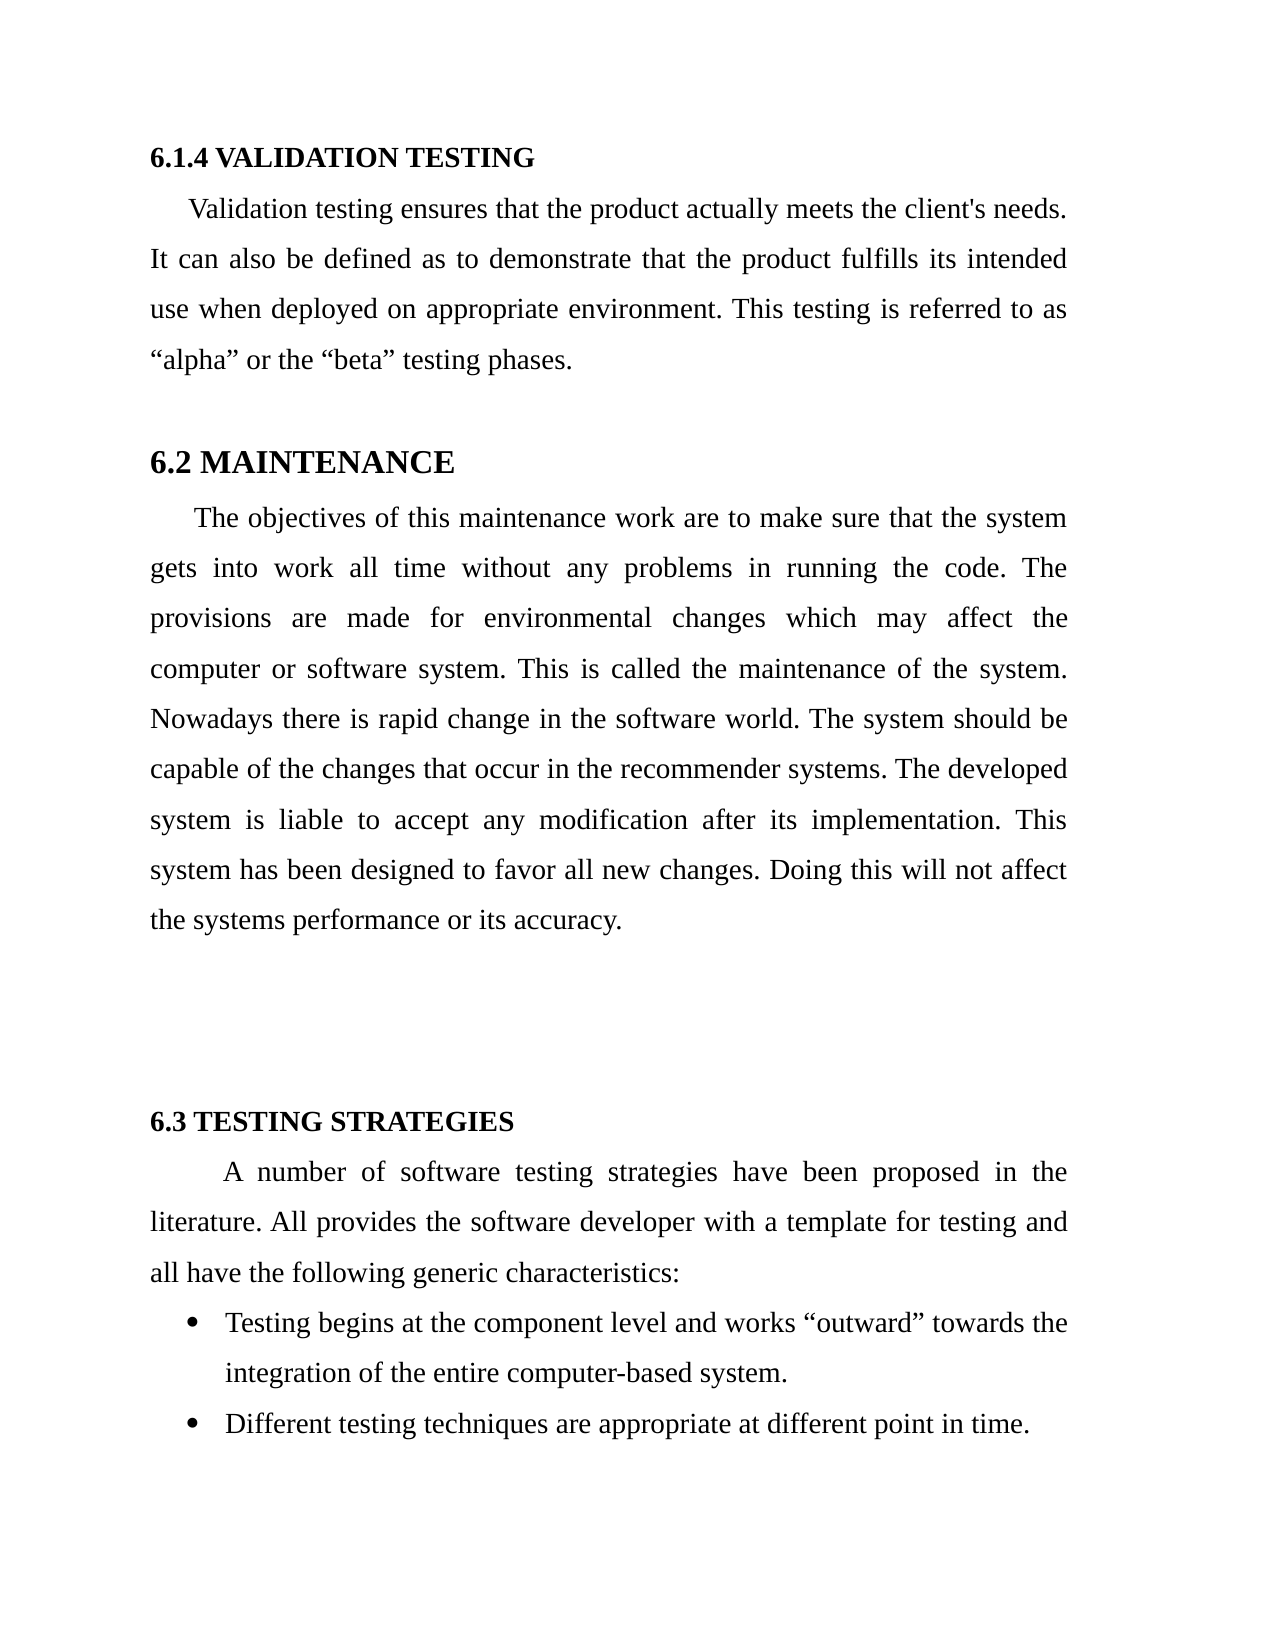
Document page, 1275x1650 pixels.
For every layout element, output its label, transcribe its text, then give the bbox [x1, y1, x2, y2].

list 6.3 TESTING STRATEGIES [150, 1104, 1069, 1137]
list A number of software testing strategies have been proposed in the literature. All provides the software developer with a template for testing and all have the following generic characteristics: [150, 1154, 1069, 1288]
list Validation testing ensures that the product actually meets the client's needs. It can also be defined as to demonstrate that the product fulfills its intended use when deployed on appropriate environment. This testing is referred to as “alpha” or the “beta” testing phases. [150, 191, 1069, 375]
list Different testing techniques are appropriate at different point in time. [187, 1406, 1069, 1439]
list 6.1.4 VALIDATION TESTING [150, 141, 1069, 174]
list The objectives of this maintenance work are to make sure that the system gets into work all time without any problems in running the code. The provisions are made for environmental changes which may affect the computer or software system. This is called the maintenance of the system. Nowadays there is rapid change in the software world. The system should be capable of the changes that occur in the recommender systems. The developed system is liable to accept any modification after its implementation. This system has been designed to favor all new changes. Doing this will not affect the systems performance or its accuracy. [150, 500, 1069, 936]
list 6.2 MAINTENANCE [150, 442, 1069, 481]
list Testing begins at the component level and works “outward” towards the integration of the entire computer-based system. [187, 1305, 1069, 1389]
